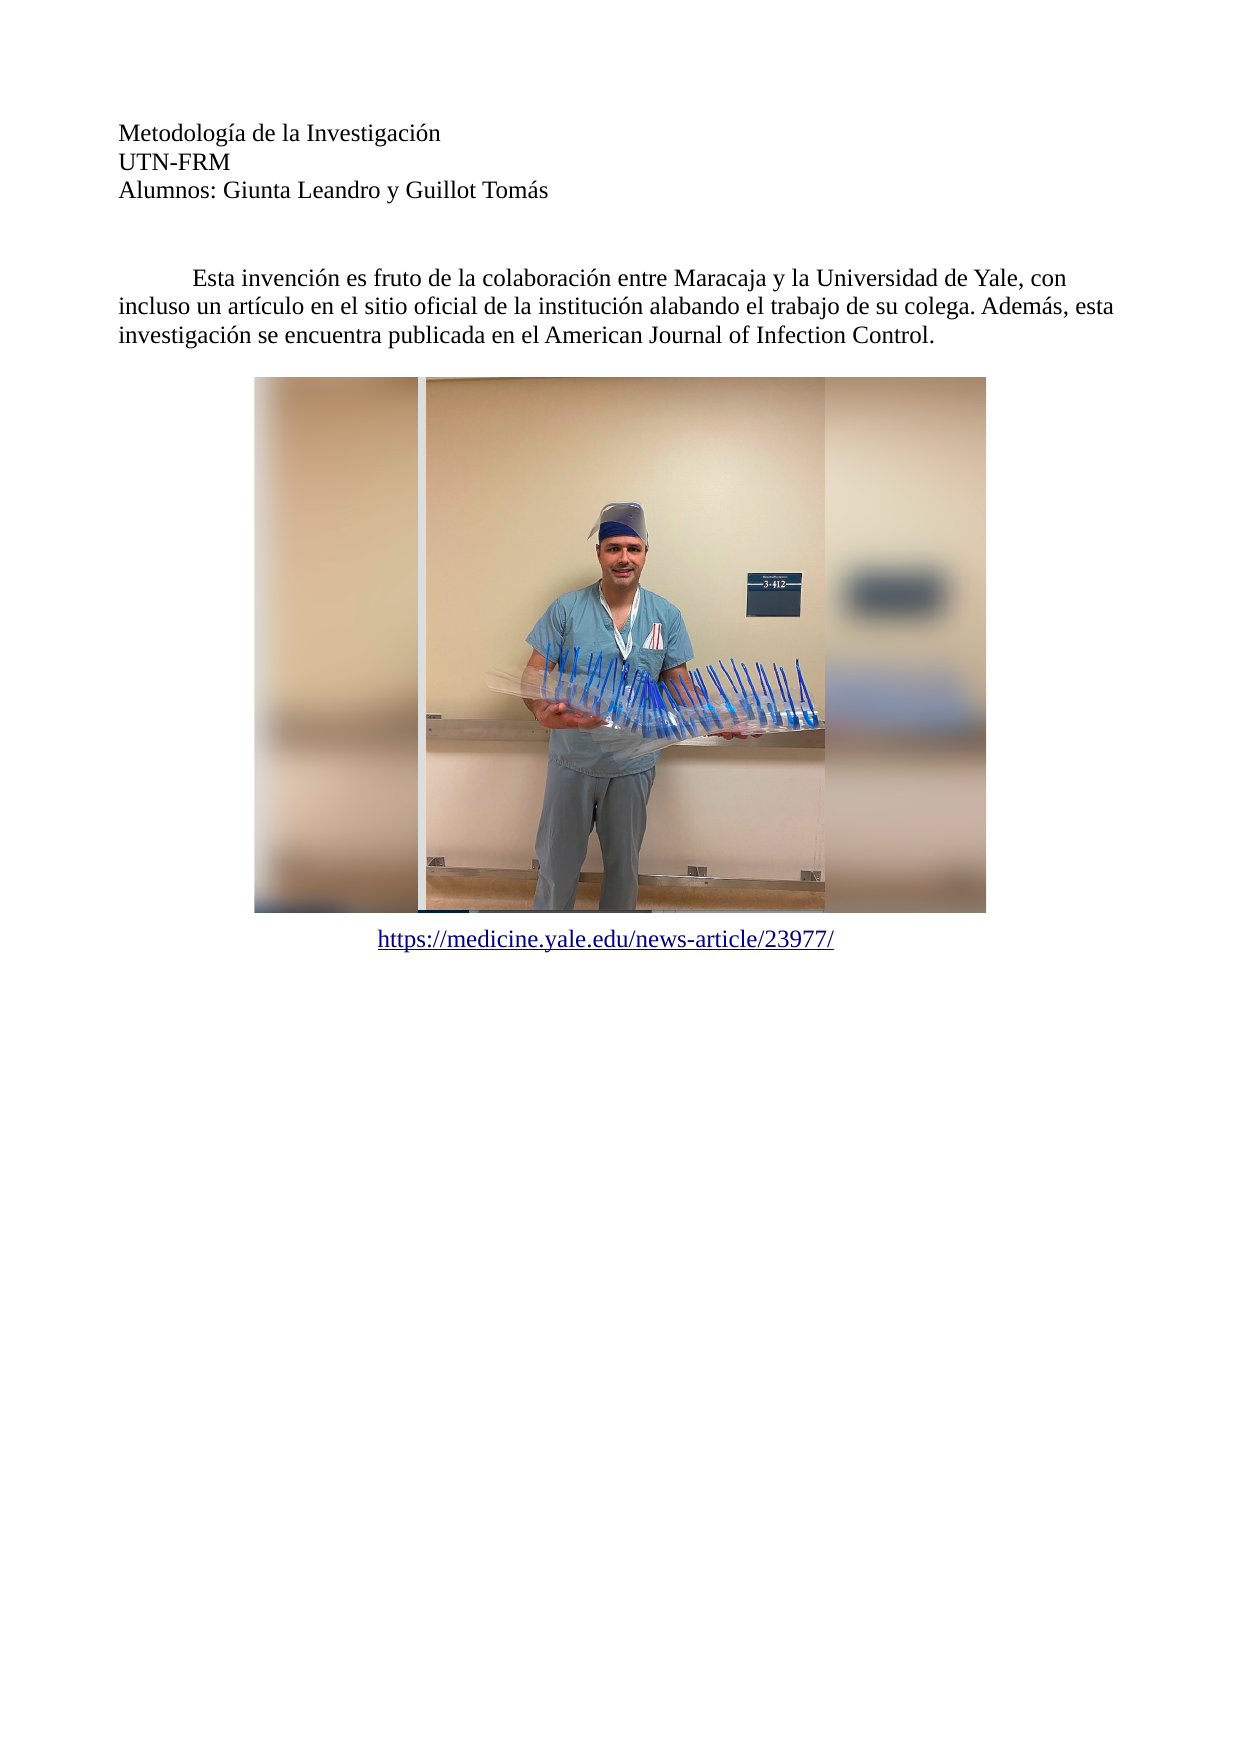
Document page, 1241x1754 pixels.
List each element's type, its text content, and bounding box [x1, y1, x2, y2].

text https://medicine.yale.edu/news-article/23977/ [118, 924, 1122, 953]
picture [254, 377, 987, 913]
text Esta invención es fruto de la colaboración entre Maracaja y la Universidad de Yale, con incluso un artículo en el sitio oficial de la institución alabando el trabajo de su colega. Además, esta investigación se encuentra publicada en el American Journal of Infection Control. [118, 263, 1122, 349]
